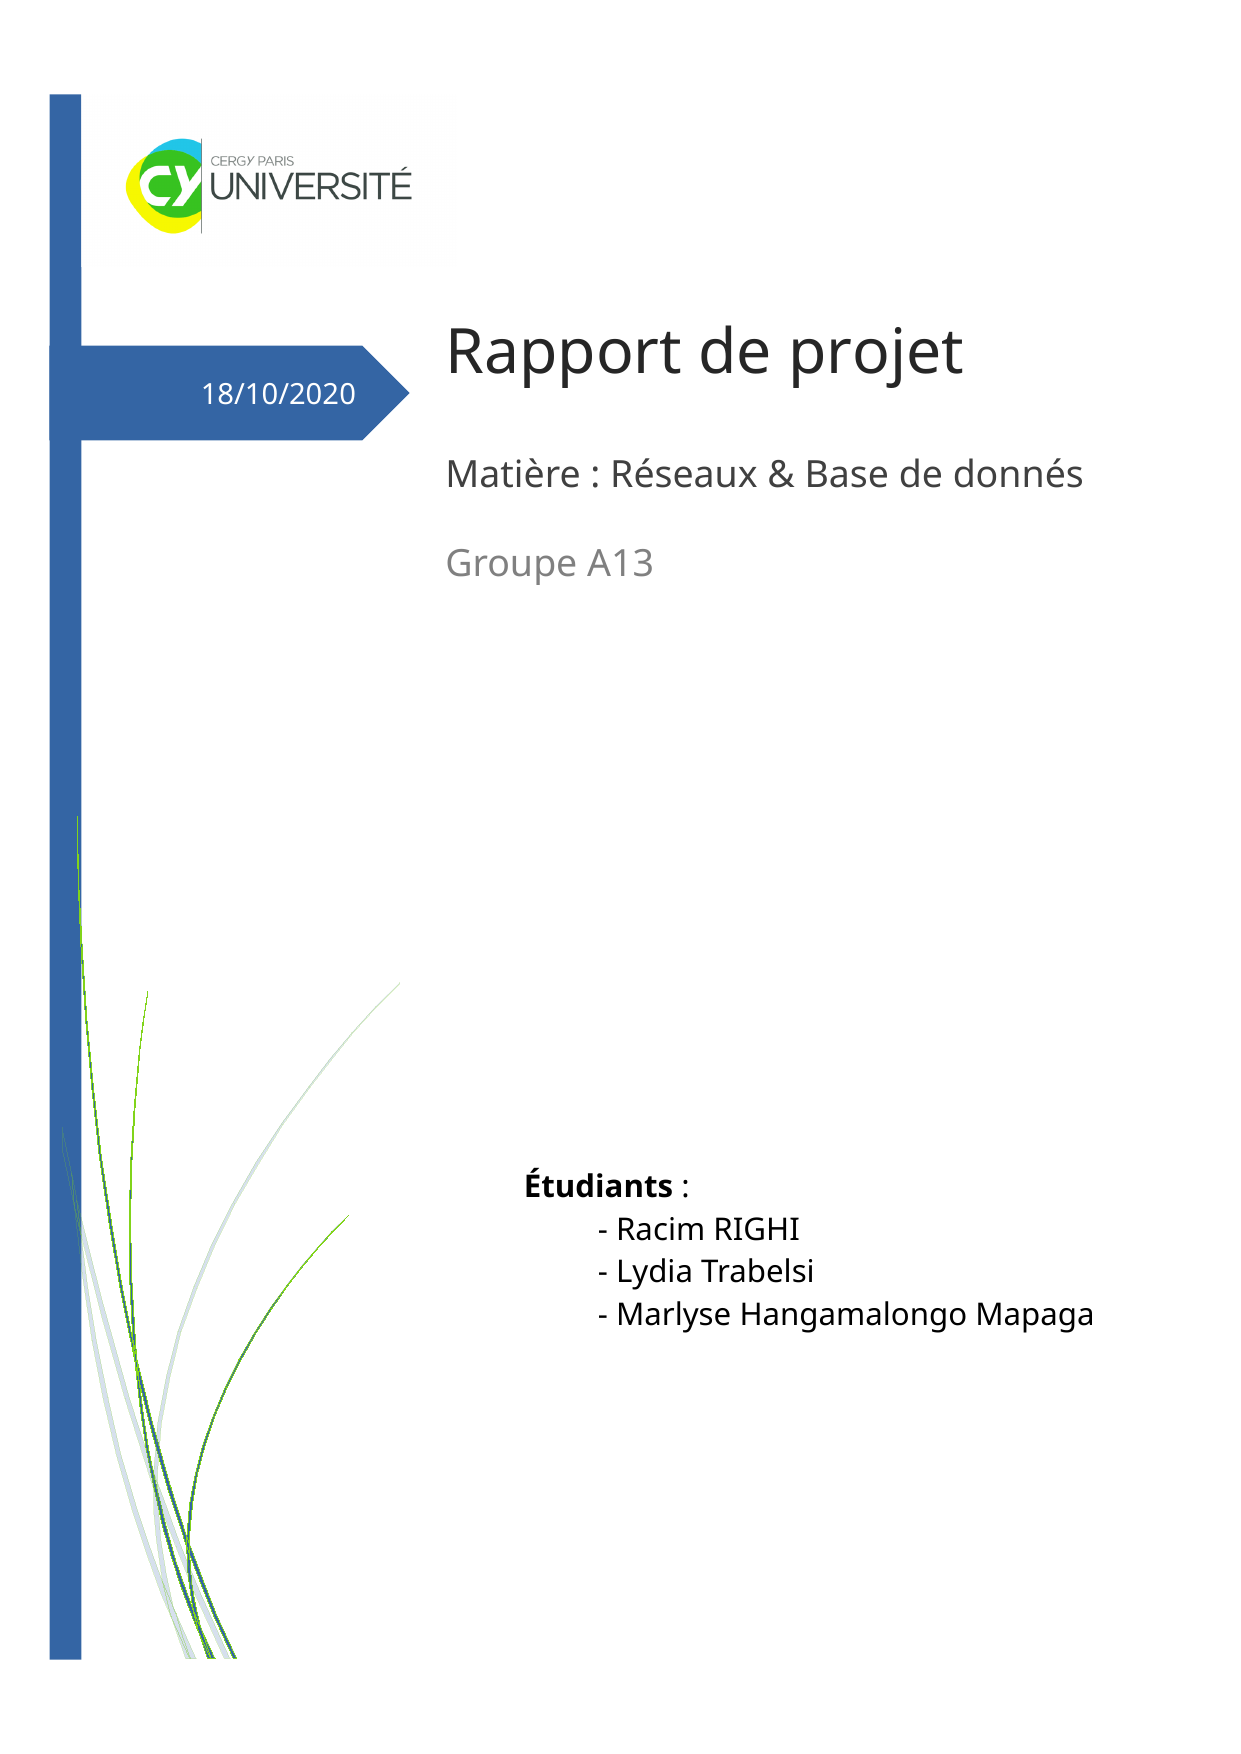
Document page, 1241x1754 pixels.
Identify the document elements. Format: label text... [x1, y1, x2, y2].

picture [81, 94, 457, 267]
text Matière : Réseaux & Base de donnés [445, 447, 1198, 498]
text Groupe A13 [445, 536, 1198, 587]
text Rapport de projet [445, 307, 1198, 392]
